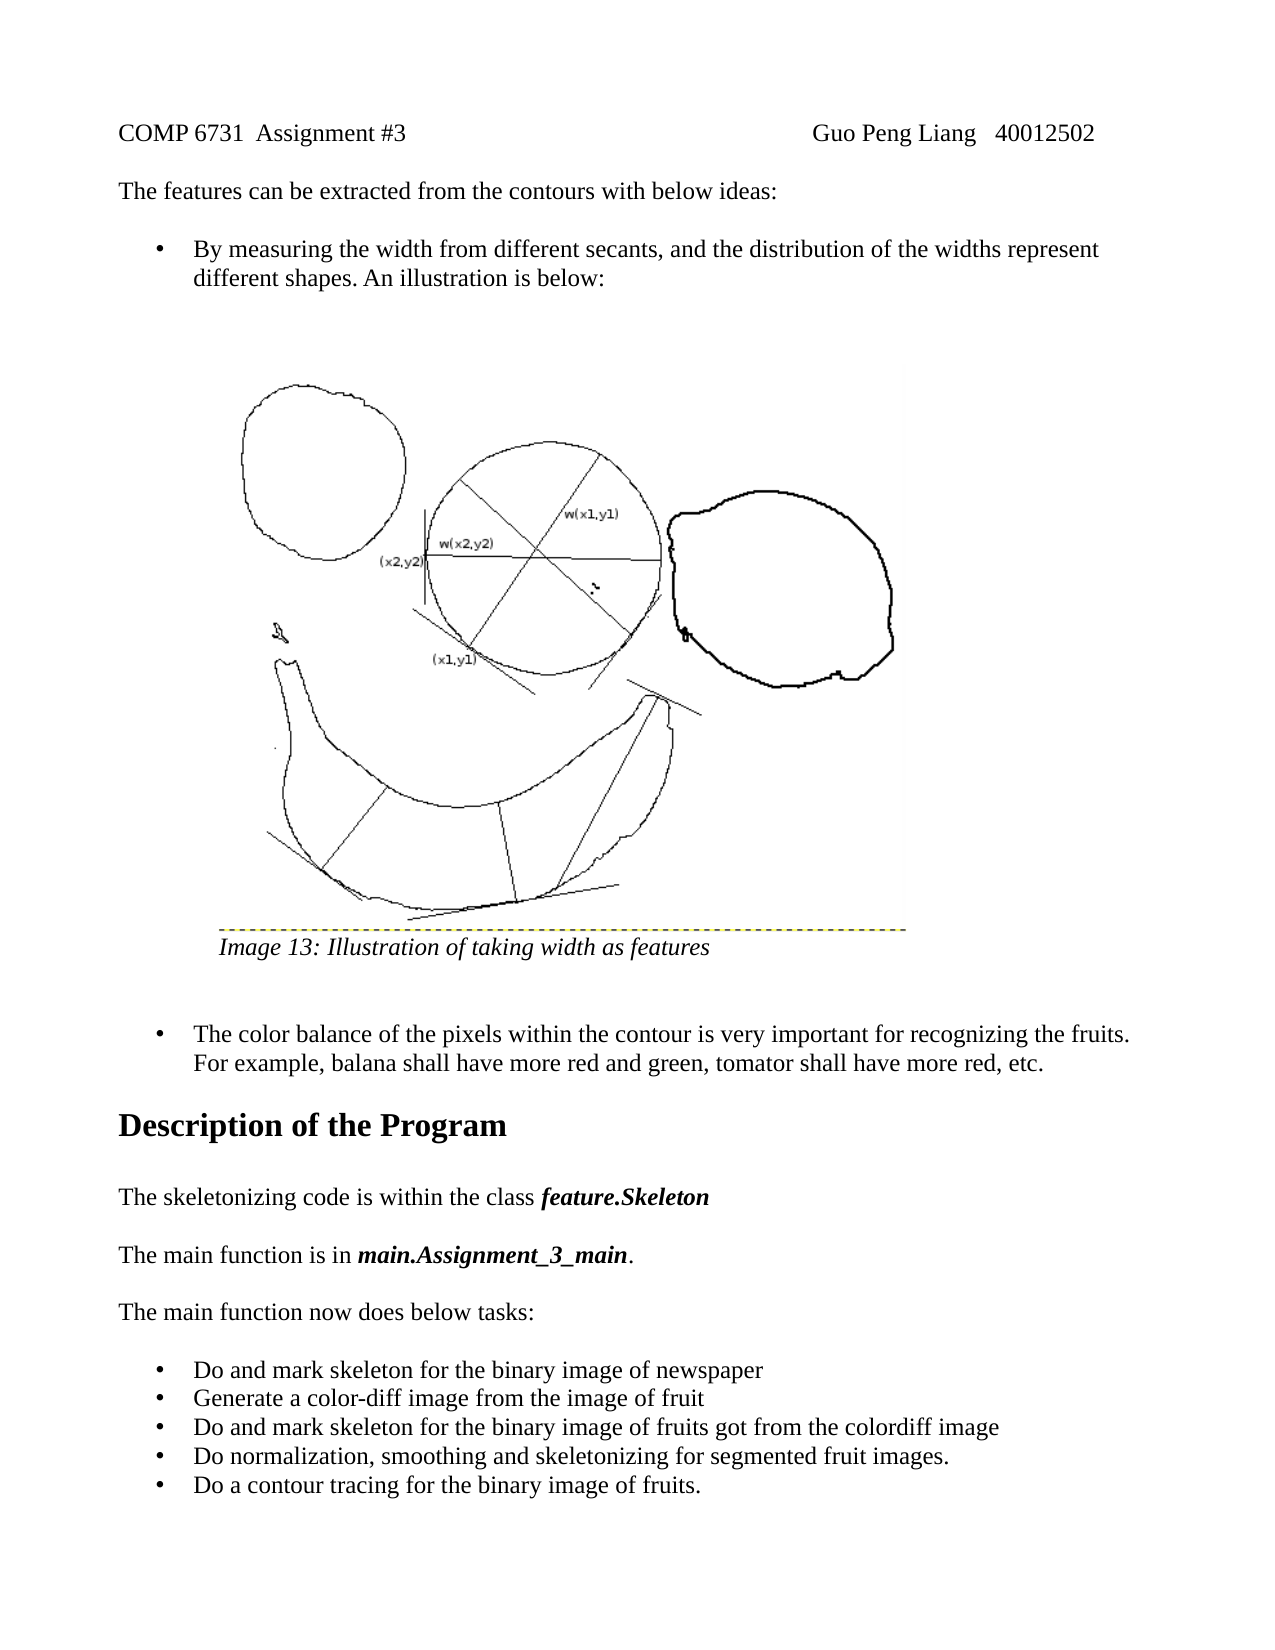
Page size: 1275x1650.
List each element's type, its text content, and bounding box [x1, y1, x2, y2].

text The main function is in main.Assignment_3_main. [118, 1240, 1157, 1268]
list Image 13: Illustration of taking width as features [219, 932, 906, 961]
list Do and mark skeleton for the binary image of newspaper [156, 1355, 1157, 1383]
picture [218, 364, 907, 932]
list Generate a color-diff image from the image of fruit [156, 1383, 1157, 1412]
text The skeletonizing code is within the class feature.Skeleton [118, 1182, 1157, 1211]
text The main function now does below tasks: [118, 1297, 1157, 1326]
list By measuring the width from different secants, and the distribution of the widths represent different shapes. An illustration is below: [156, 234, 1157, 291]
list [219, 348, 906, 361]
text Description of the Program [118, 1106, 1157, 1144]
list Do normalization, smoothing and skeletonizing for segmented fruit images. [156, 1441, 1157, 1470]
list Do a contour tracing for the binary image of fruits. [156, 1470, 1157, 1498]
text The features can be extracted from the contours with below ideas: [118, 176, 1157, 205]
list The color balance of the pixels within the contour is very important for recognizing the fruits. For example, balana shall have more red and green, tomator shall have more red, etc. [156, 1019, 1157, 1077]
list Do and mark skeleton for the binary image of fruits got from the colordiff image [156, 1412, 1157, 1441]
